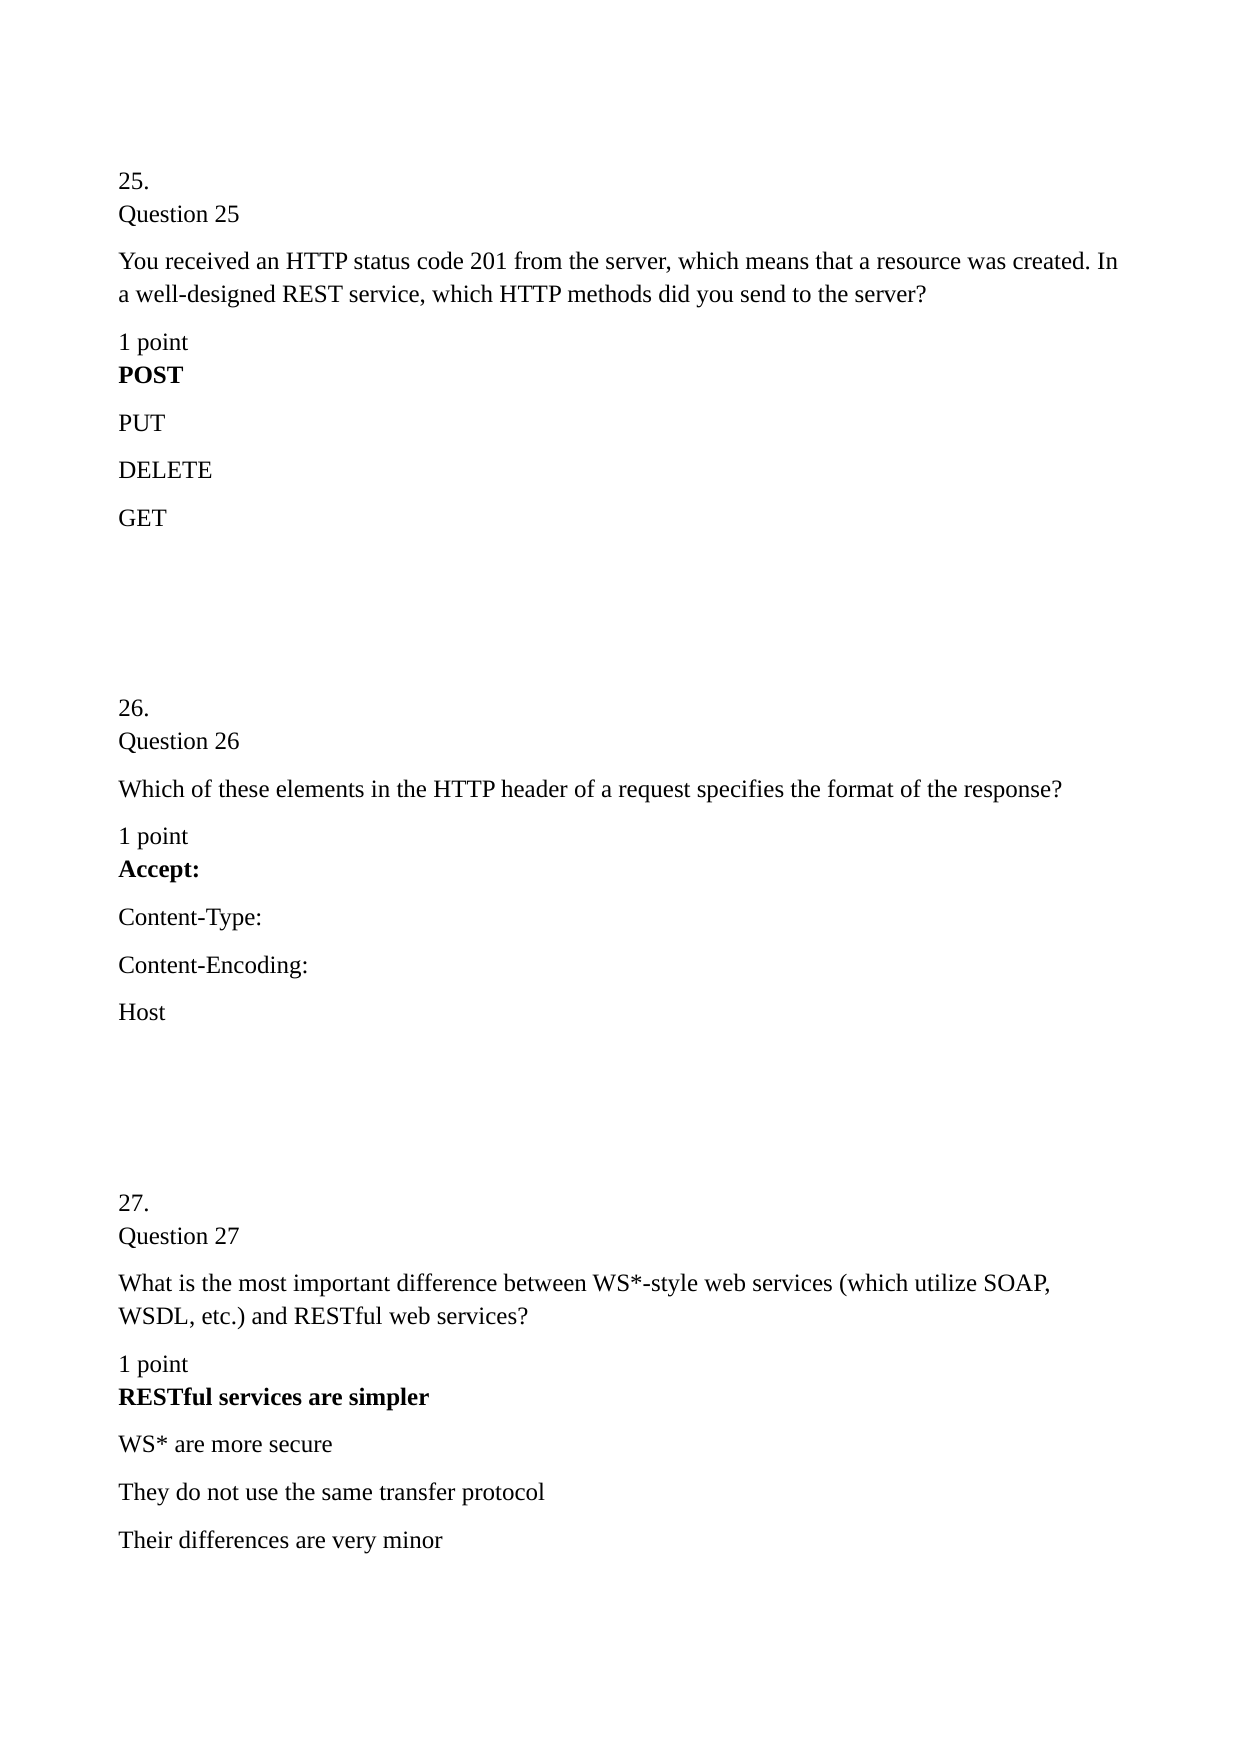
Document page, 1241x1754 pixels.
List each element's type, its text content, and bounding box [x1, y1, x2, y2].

text RESTful services are simpler [118, 1382, 1122, 1411]
text 27. [118, 1188, 1122, 1216]
text 1 point [118, 327, 1122, 356]
text Content-Type: [118, 902, 1122, 931]
text POST [118, 360, 1122, 389]
text Accept: [118, 854, 1122, 883]
text WS* are more secure [118, 1429, 1122, 1458]
text PUT [118, 408, 1122, 436]
text Content-Encoding: [118, 950, 1122, 978]
text GET [118, 503, 1122, 532]
text 1 point [118, 1349, 1122, 1378]
text DELETE [118, 455, 1122, 484]
text Question 25 [118, 199, 1122, 227]
text Question 26 [118, 726, 1122, 755]
text 1 point [118, 821, 1122, 850]
text Which of these elements in the HTTP header of a request specifies the format of the response? [118, 774, 1122, 803]
text You received an HTTP status code 201 from the server, which means that a resource was created. In a well-designed REST service, which HTTP methods did you send to the server? [118, 246, 1122, 308]
text 25. [118, 166, 1122, 194]
text Question 27 [118, 1221, 1122, 1249]
text They do not use the same transfer protocol [118, 1477, 1122, 1506]
text 26. [118, 693, 1122, 722]
text Their differences are very minor [118, 1525, 1122, 1553]
text Host [118, 997, 1122, 1026]
text What is the most important difference between WS*-style web services (which utilize SOAP, WSDL, etc.) and RESTful web services? [118, 1268, 1122, 1330]
